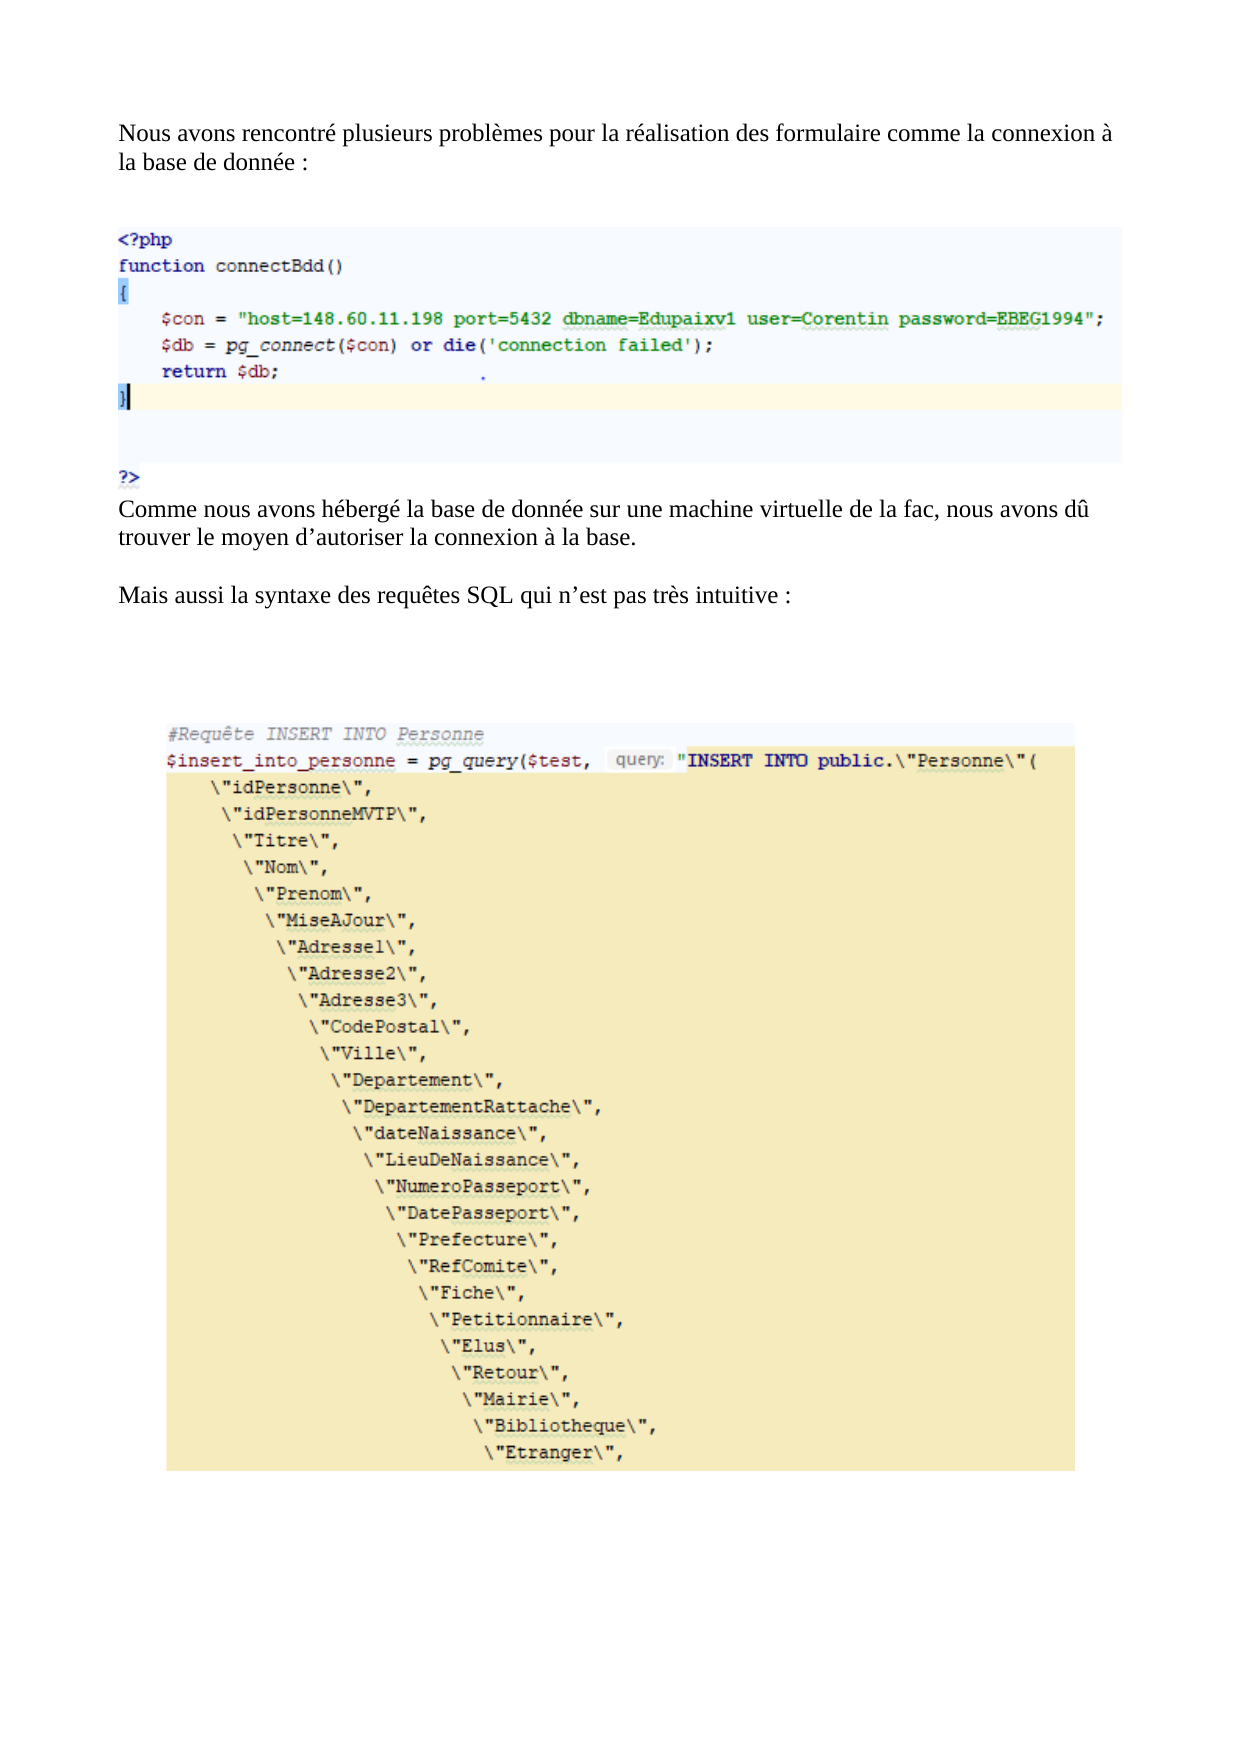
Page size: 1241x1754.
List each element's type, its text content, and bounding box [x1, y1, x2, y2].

text Nous avons rencontré plusieurs problèmes pour la réalisation des formulaire comme la connexion à la base de donnée : [118, 118, 1122, 176]
picture [118, 227, 1123, 494]
text Comme nous avons hébergé la base de donnée sur une machine virtuelle de la fac, nous avons dû trouver le moyen d’autoriser la connexion à la base. [118, 494, 1122, 551]
text Mais aussi la syntaxe des requêtes SQL qui n’est pas très intuitive : [118, 580, 1122, 609]
text [118, 204, 1122, 227]
picture [165, 723, 1075, 1471]
